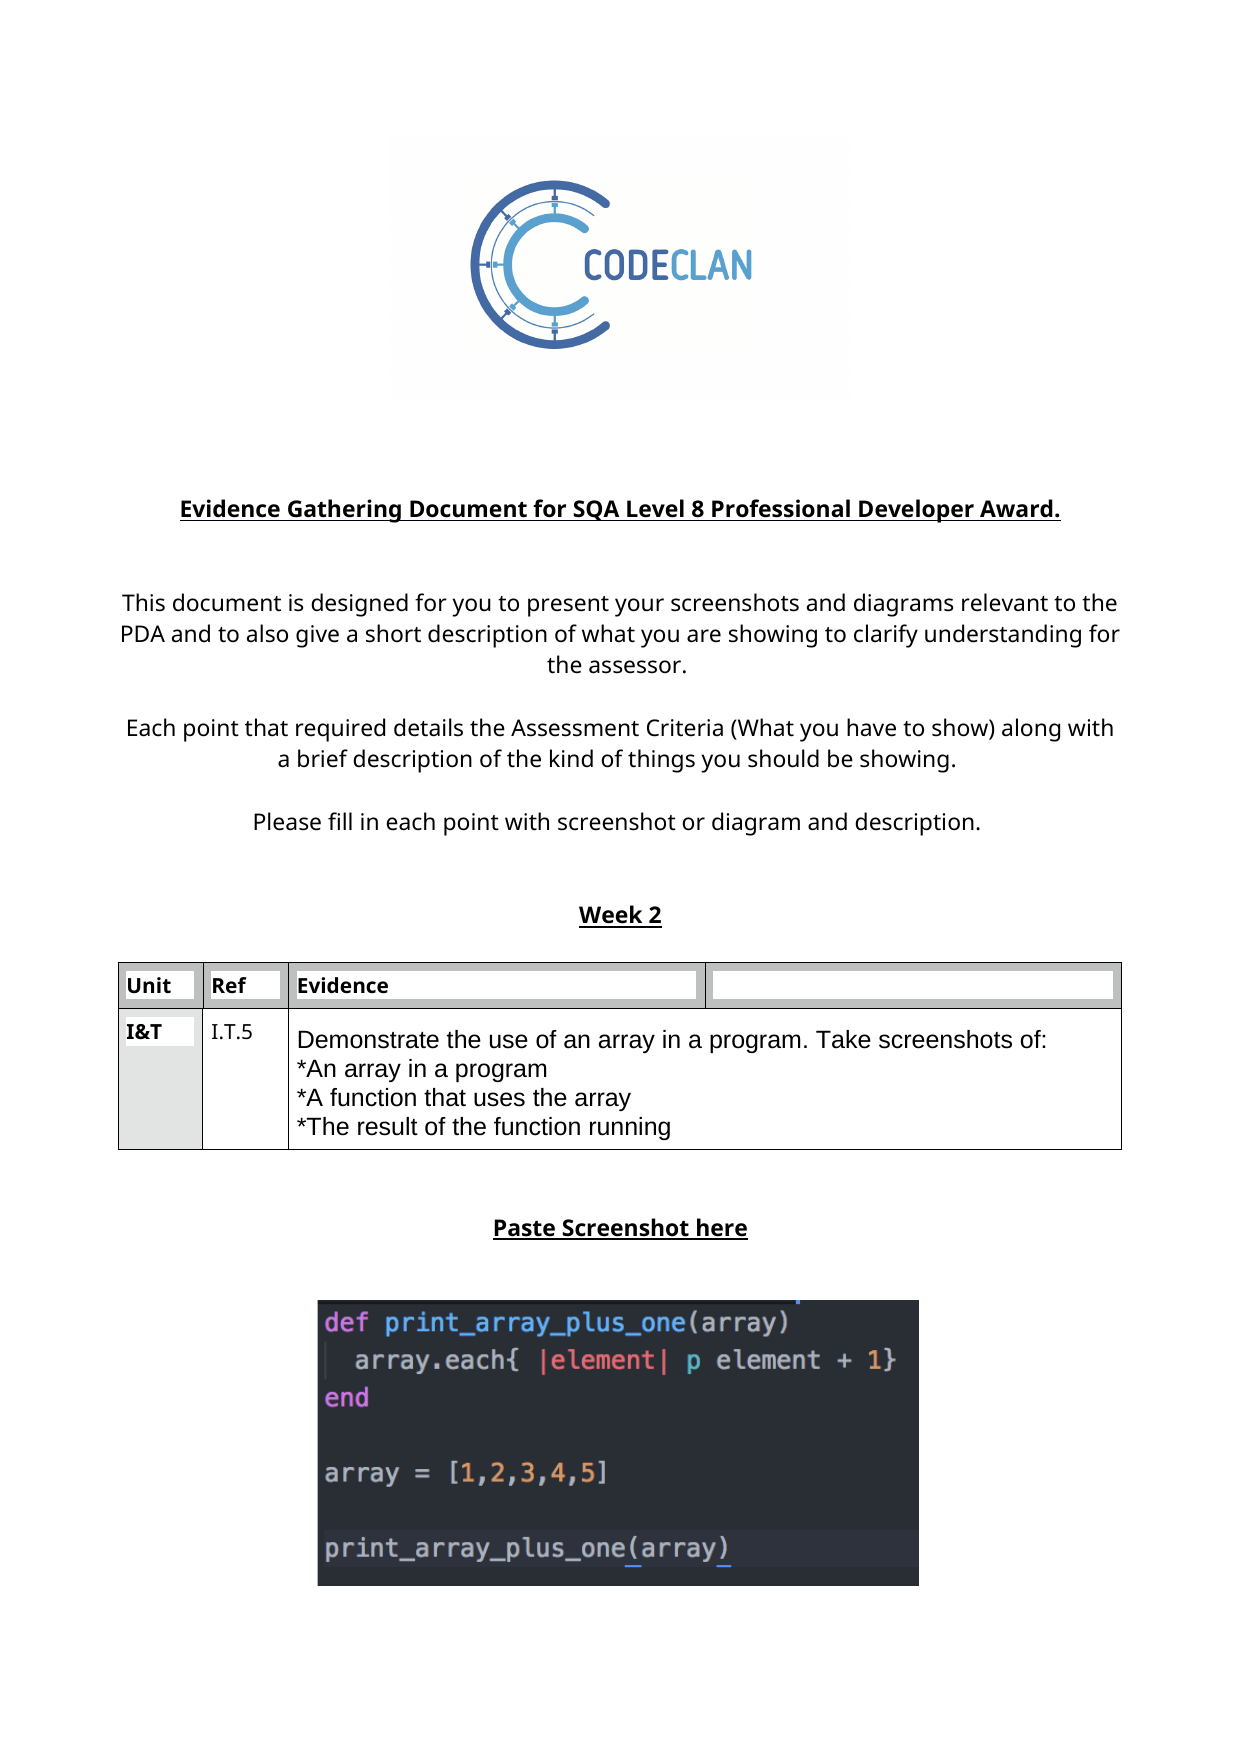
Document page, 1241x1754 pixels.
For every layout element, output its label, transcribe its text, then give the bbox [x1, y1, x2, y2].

picture [333, 1300, 919, 1586]
text Each point that required details the Assessment Criteria (What you have to show) along with a brief description of the kind of things you should be showing. [118, 712, 1122, 774]
text This document is designed for you to present your screenshots and diagrams relevant to the PDA and to also give a short description of what you are showing to clarify understanding for the assessor. [118, 587, 1122, 681]
text Please fill in each point with screenshot or diagram and description. [118, 806, 1122, 837]
table_header Evidence [289, 963, 705, 1008]
table_cell I.T.5 [203, 1009, 288, 1149]
text Paste Screenshot here [118, 1212, 1122, 1243]
picture [387, 133, 853, 400]
table_header [706, 963, 1121, 1008]
table_cell Demonstrate the use of an array in a program. Take screenshots of: *An array in a program *A function that uses the array *The result of the function running [289, 1009, 1121, 1149]
text Evidence Gathering Document for SQA Level 8 Professional Developer Award. [118, 493, 1122, 524]
table_header Ref [204, 963, 288, 1008]
table_cell I&T [119, 1009, 202, 1149]
text Week 2 [118, 899, 1122, 931]
table_header Unit [119, 963, 203, 1008]
